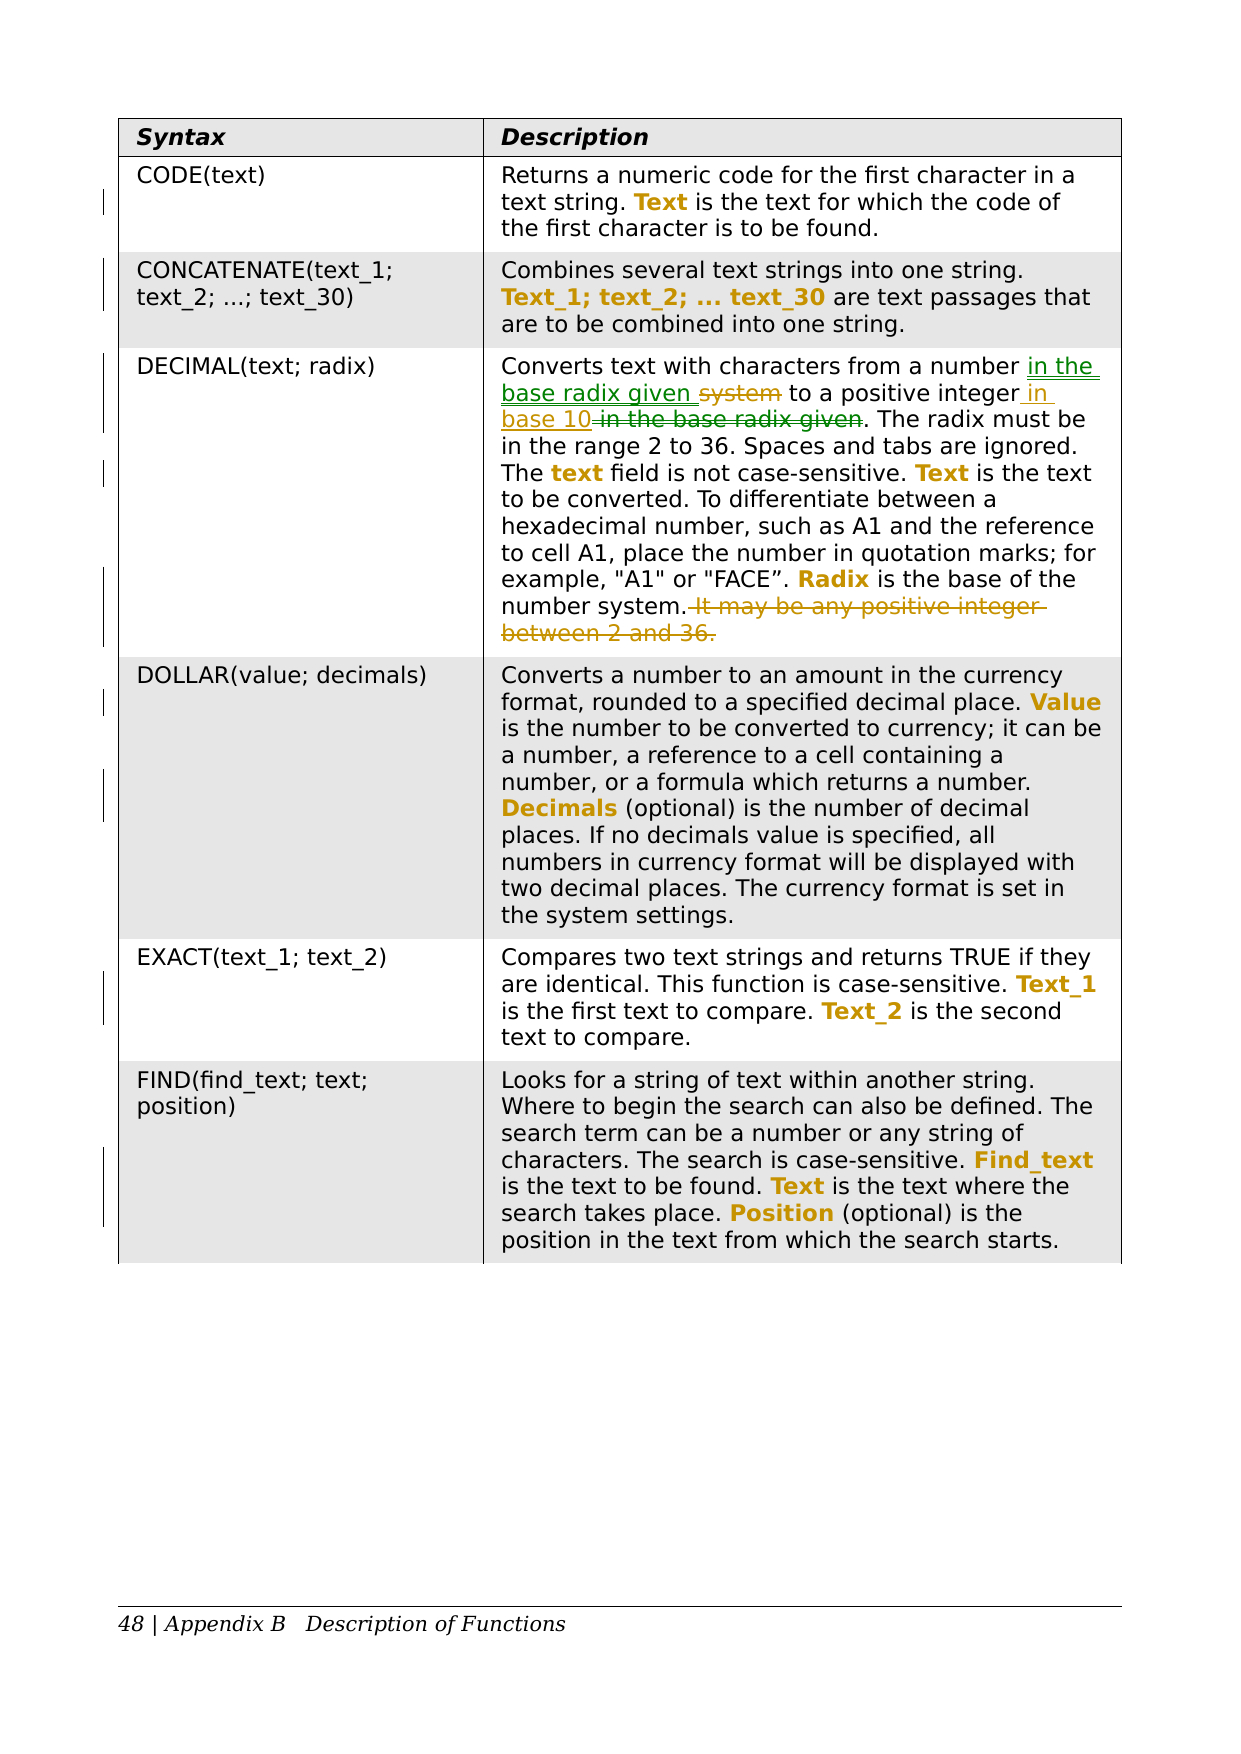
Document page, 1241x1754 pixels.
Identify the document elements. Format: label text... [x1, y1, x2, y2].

table_cell Converts text with characters from a number in the base radix given to a positive integer in base 10. The radix must be in the range 2 to 36. Spaces and tabs are ignored. The text field is not case-sensitive. Text is the text to be converted. To differentiate between a hexadecimal number, such as A1 and the reference to cell A1, place the number in quotation marks; for example, "A1" or "FACE”. Radix is the base of the number system. [484, 348, 1121, 657]
table_cell DECIMAL(text; radix) [119, 348, 483, 657]
table_cell Converts a number to an amount in the currency format, rounded to a specified decimal place. Value is the number to be converted to currency; it can be a number, a reference to a cell containing a number, or a formula which returns a number. Decimals (optional) is the number of decimal places. If no decimals value is specified, all numbers in currency format will be displayed with two decimal places. The currency format is set in the system settings. [484, 657, 1121, 939]
table_cell Returns a numeric code for the first character in a text string. Text is the text for which the code of the first character is to be found. [484, 157, 1121, 252]
table_cell CONCATENATE(text_1; text_2; ...; text_30) [119, 252, 483, 348]
table_cell DOLLAR(value; decimals) [119, 657, 483, 939]
table_cell FIND(find_text; text; position) [119, 1061, 483, 1263]
table_header Syntax [119, 119, 483, 156]
table_cell Looks for a string of text within another string. Where to begin the search can also be defined. The search term can be a number or any string of characters. The search is case-sensitive. Find_text is the text to be found. Text is the text where the search takes place. Position (optional) is the position in the text from which the search starts. [484, 1061, 1121, 1263]
table_header Description [484, 119, 1121, 156]
table_cell CODE(text) [119, 157, 483, 252]
table_cell EXACT(text_1; text_2) [119, 939, 483, 1061]
table_cell Combines several text strings into one string. Text_1; text_2; ... text_30 are text passages that are to be combined into one string. [484, 252, 1121, 348]
table_cell Compares two text strings and returns TRUE if they are identical. This function is case-sensitive. Text_1 is the first text to compare. Text_2 is the second text to compare. [484, 939, 1121, 1061]
